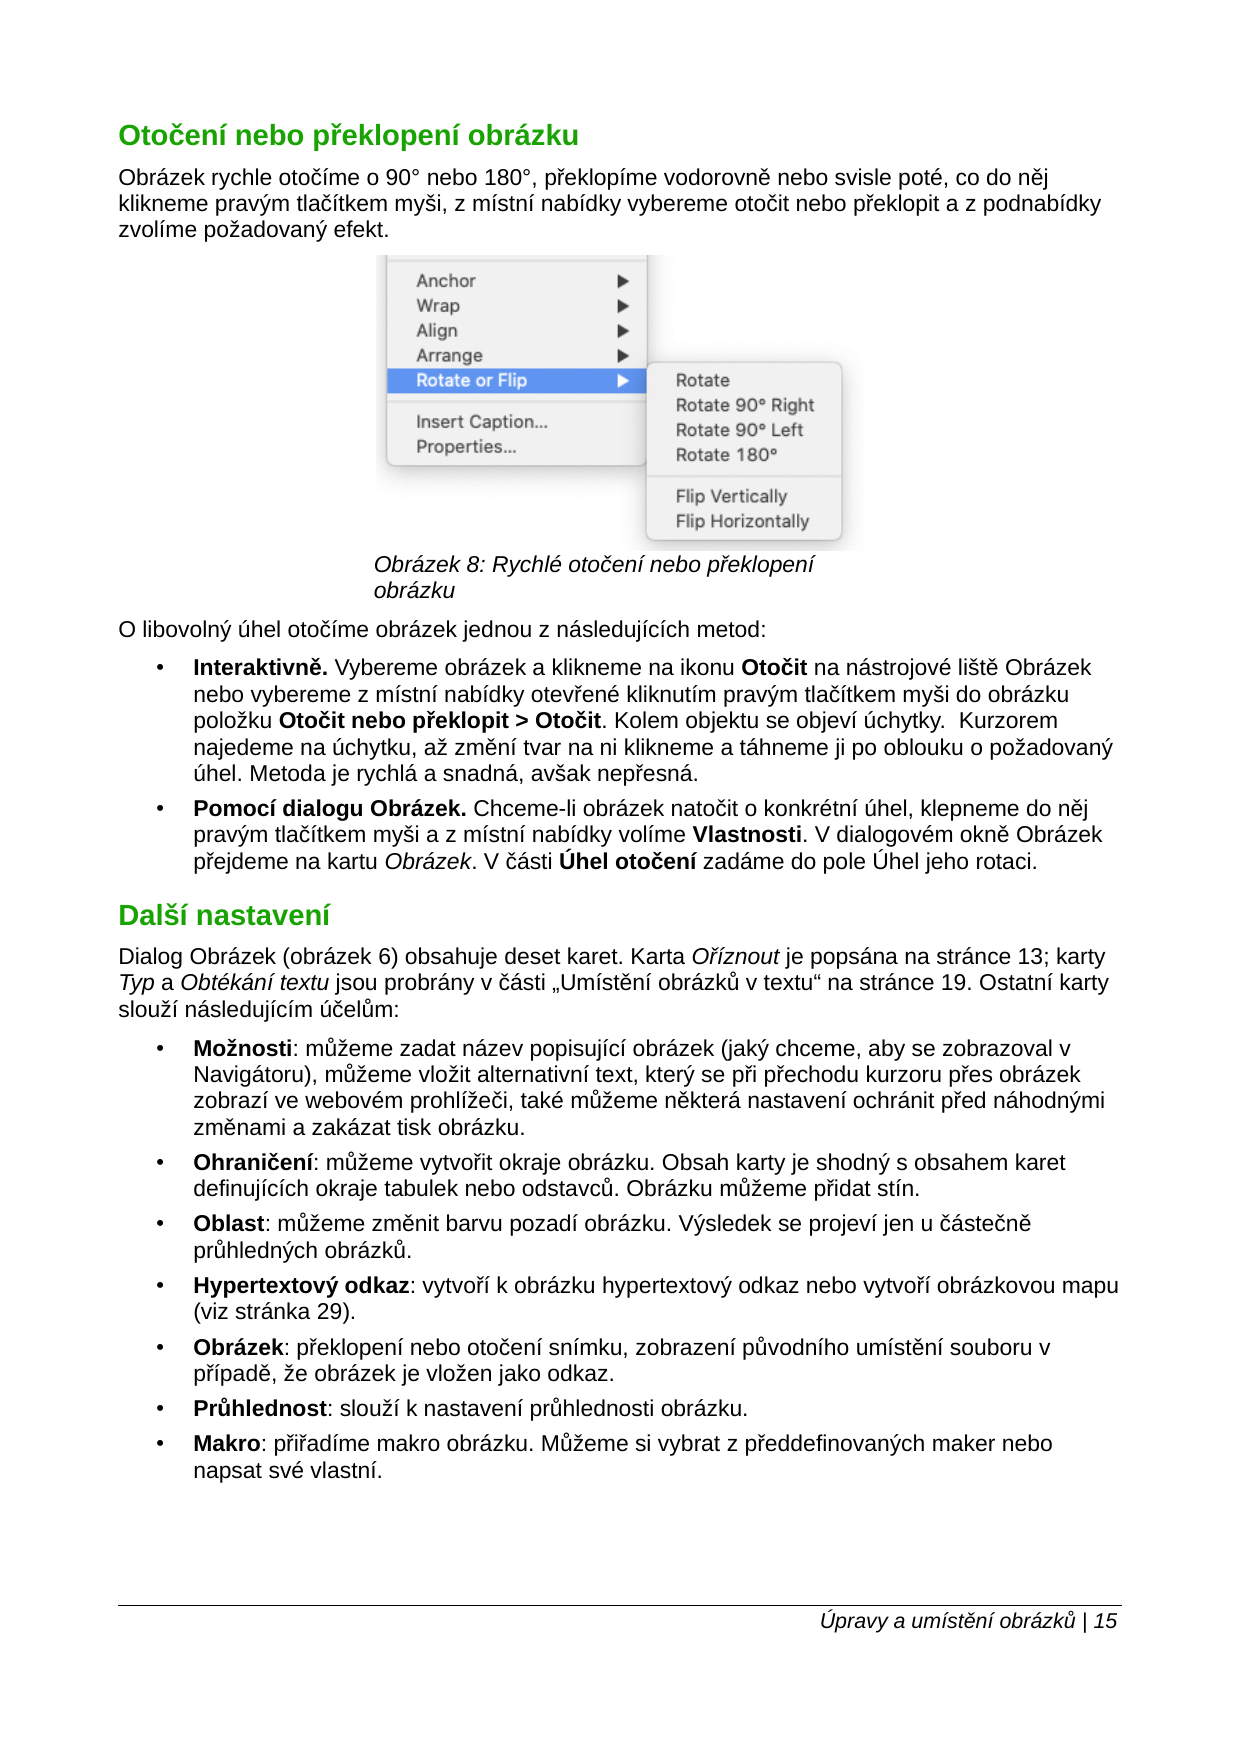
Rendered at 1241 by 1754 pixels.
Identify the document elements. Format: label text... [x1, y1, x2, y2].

list Možnosti: můžeme zadat název popisující obrázek (jaký chceme, aby se zobrazoval v Navigátoru), můžeme vložit alternativní text, který se při přechodu kurzoru přes obrázek zobrazí ve webovém prohlížeči, také můžeme některá nastavení ochránit před náhodnými změnami a zakázat tisk obrázku. [156, 1034, 1122, 1140]
subtitle Otočení nebo překlopení obrázku [118, 118, 1122, 152]
list Makro: přiřadíme makro obrázku. Můžeme si vybrat z předdefinovaných maker nebo napsat své vlastní. [156, 1430, 1122, 1483]
list Dialog Obrázek (obrázek 6) obsahuje deset karet. Karta Oříznout je popsána na stránce 12; karty Typ a Obtékání textu jsou probrány v části „Umístění obrázků v textu“ na stránce 18. Ostatní karty slouží následujícím účelům: [118, 943, 1122, 1022]
picture [375, 255, 865, 551]
text Obrázek rychle otočíme o 90° nebo 180°, překlopíme vodorovně nebo svisle poté, co do něj klikneme pravým tlačítkem myši, z místní nabídky vybereme otočit nebo překlopit a z podnabídky zvolíme požadovaný efekt. [118, 163, 1122, 242]
list Oblast: můžeme změnit barvu pozadí obrázku. Výsledek se projeví jen u částečně průhledných obrázků. [156, 1210, 1122, 1263]
list Pomocí dialogu Obrázek. Chceme-li obrázek natočit o konkrétní úhel, klepneme do něj pravým tlačítkem myši a z místní nabídky volíme Vlastnosti. V dialogovém okně Obrázek přejdeme na kartu Obrázek. V části Úhel otočení zadáme do pole Úhel jeho rotaci. [156, 795, 1122, 874]
list Průhlednost: slouží k nastavení průhlednosti obrázku. [156, 1395, 1122, 1421]
list Hypertextový odkaz: vytvoří k obrázku hypertextový odkaz nebo vytvoří obrázkovou mapu (viz stránka 27). [156, 1272, 1122, 1325]
text Obrázek 8: Rychlé otočení nebo překlopení obrázku [373, 255, 867, 603]
list O libovolný úhel otočíme obrázek jednou z následujících metod: [118, 616, 1122, 642]
subtitle Další nastavení [118, 898, 1122, 931]
list Interaktivně. Vybereme obrázek a klikneme na ikonu Otočit na nástrojové liště Obrázek nebo vybereme z místní nabídky otevřené kliknutím pravým tlačítkem myši do obrázku položku Otočit nebo překlopit > Otočit. Kolem objektu se objeví úchytky. Kurzorem najedeme na úchytku, až změní tvar na ni klikneme a táhneme ji po oblouku o požadovaný úhel. Metoda je rychlá a snadná, avšak nepřesná. [156, 654, 1122, 786]
list Ohraničení: můžeme vytvořit okraje obrázku. Obsah karty je shodný s obsahem karet definujících okraje tabulek nebo odstavců. Obrázku můžeme přidat stín. [156, 1149, 1122, 1202]
list Obrázek: překlopení nebo otočení snímku, zobrazení původního umístění souboru v případě, že obrázek je vložen jako odkaz. [156, 1333, 1122, 1386]
